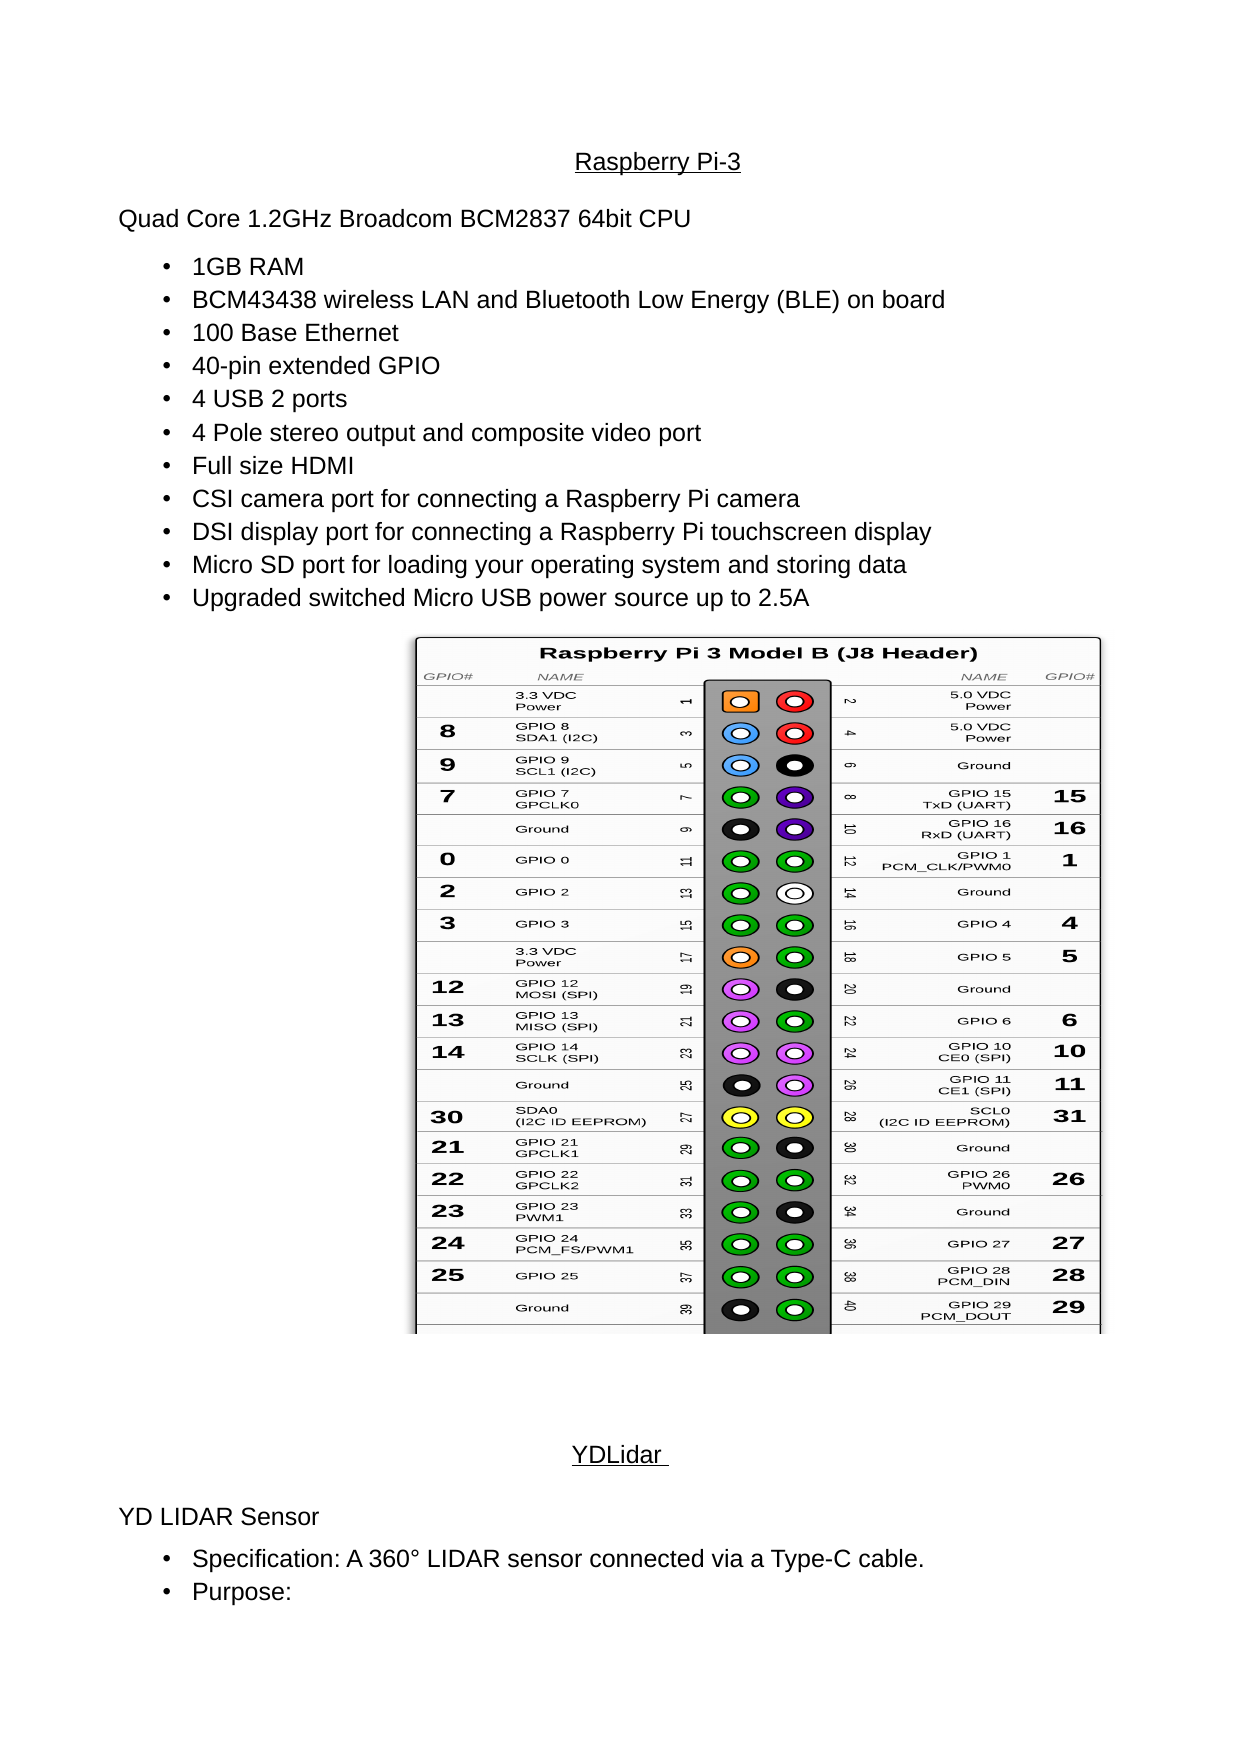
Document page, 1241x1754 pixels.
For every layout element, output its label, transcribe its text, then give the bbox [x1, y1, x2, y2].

list 1GB RAM [162, 252, 1122, 281]
list 4 USB 2 ports [162, 384, 1122, 413]
list CSI camera port for connecting a Raspberry Pi camera [162, 484, 1122, 513]
list 40-pin extended GPIO [162, 351, 1122, 380]
list 4 Pole stereo output and composite video port [162, 418, 1122, 446]
list DSI display port for connecting a Raspberry Pi touchscreen display [162, 517, 1122, 546]
list BCM43438 wireless LAN and Bluetooth Low Energy (BLE) on board [162, 285, 1122, 314]
list 100 Base Ethernet [162, 318, 1122, 347]
text Quad Core 1.2GHz Broadcom BCM2837 64bit CPU [118, 204, 1122, 233]
list Specification: A 360° LIDAR sensor connected via a Type-C cable. [162, 1544, 1122, 1572]
list Upgraded switched Micro USB power source up to 2.5A [162, 583, 1122, 612]
list Raspberry Pi-3 [156, 147, 1122, 176]
list Full size HDMI [162, 451, 1122, 479]
subtitle YD LIDAR Sensor [118, 1502, 1122, 1531]
text YDLidar [118, 1440, 1122, 1469]
list Micro SD port for loading your operating system and storing data [162, 550, 1122, 579]
list Purpose: [162, 1577, 1122, 1606]
picture [401, 629, 1116, 1334]
